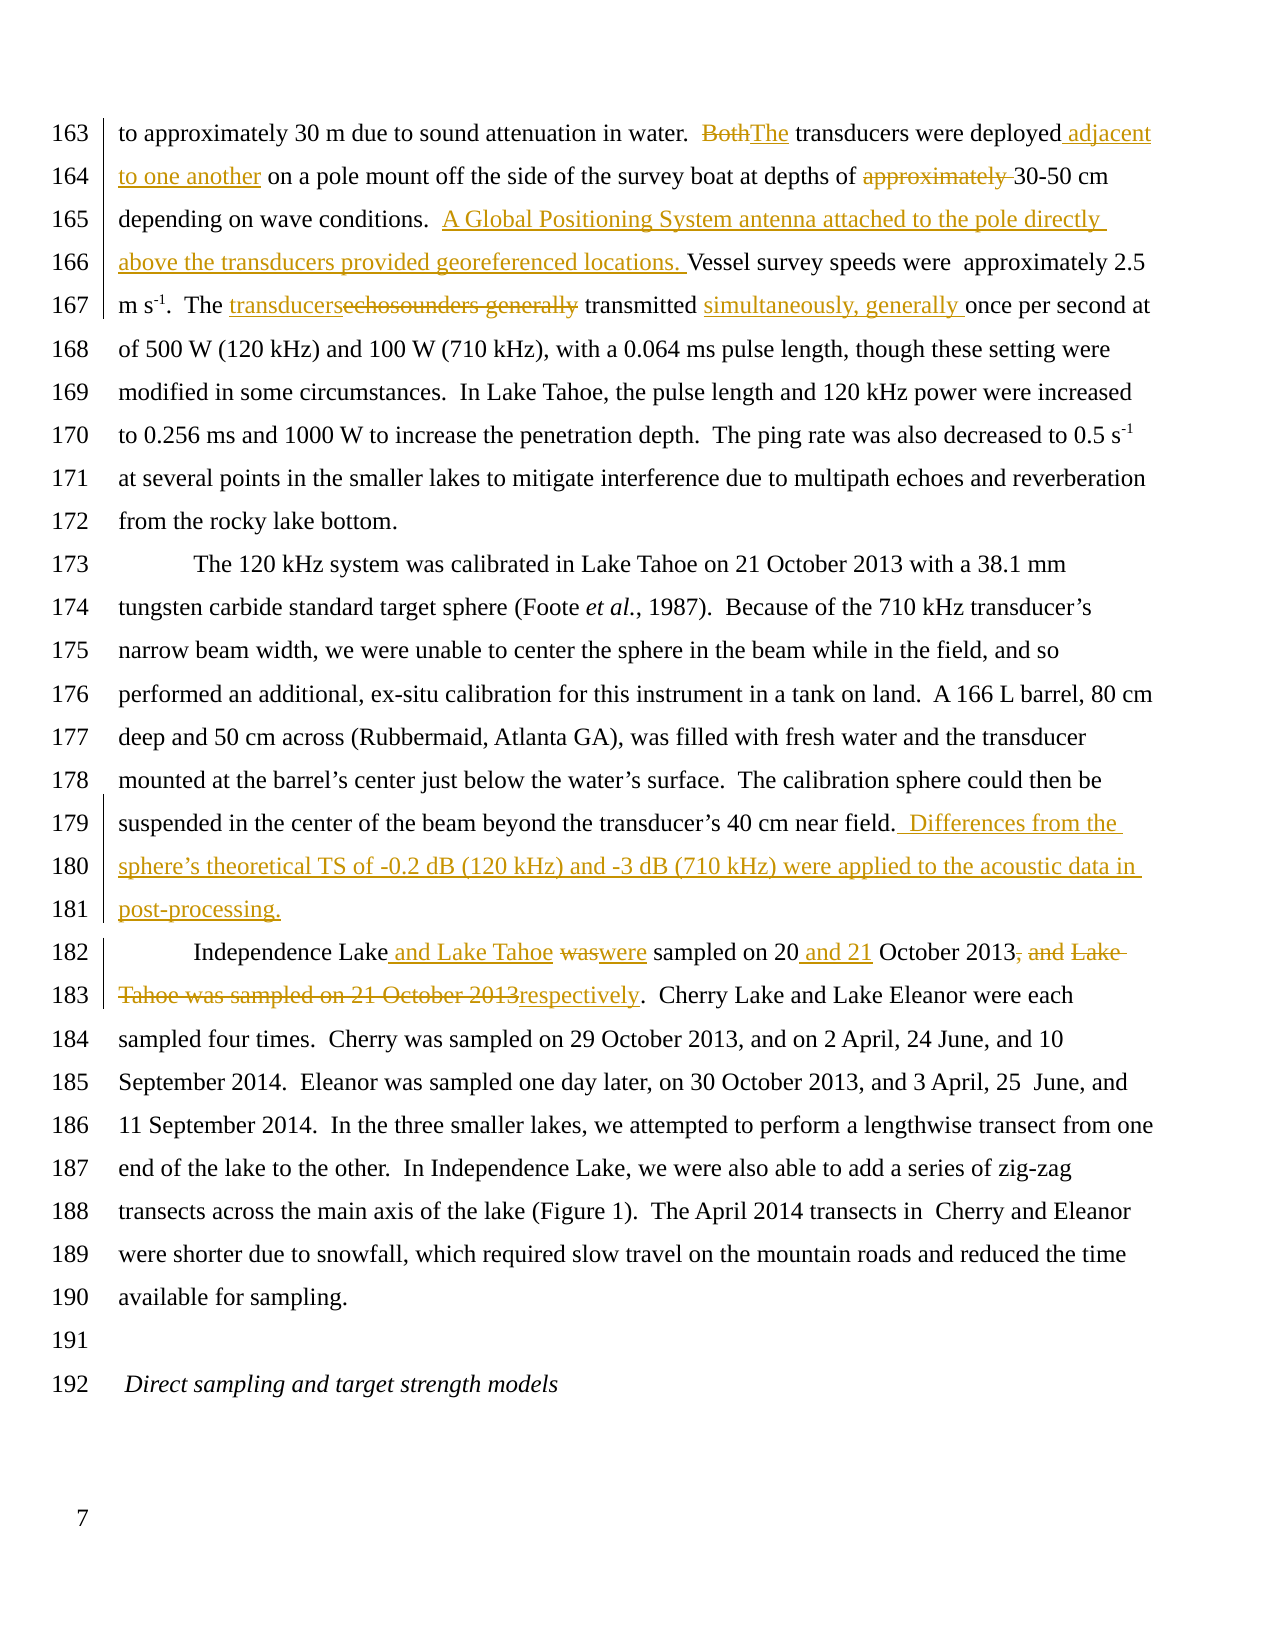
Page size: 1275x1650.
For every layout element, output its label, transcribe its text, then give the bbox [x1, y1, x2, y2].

text The 120 kHz system was calibrated in Lake Tahoe on 21 October 2013 with a 38.1 mm tungsten carbide standard target sphere (Foote et al., 1987)⁠. Because of the 710 kHz transducer’s narrow beam width, we were unable to center the sphere in the beam while in the field, and so performed an additional, ex-situ calibration for this instrument in a tank on land. A 166 L barrel, 80 cm deep and 50 cm across (Rubbermaid, Atlanta GA), was filled with fresh water and the transducer mounted at the barrel’s center just below the water’s surface. The calibration sphere could then be suspended in the center of the beam beyond the transducer’s 40 cm near field. Differences from the sphere’s theoretical TS of -0.2 dB (120 kHz) and -3 dB (710 kHz) were applied to the acoustic data in post-processing. [118, 549, 1157, 923]
text Surveys were run from outboard-powered boats trailered to each lake. Because of the recent Rim Fire, camping was not permitted near Cherry Lake or Lake Eleanor, and the survey boats had to be towed in and out over 60 km of mountain roads, restricting our sampling to daylight hours. Acoustic volume backscatter was recorded at two frequencies, 120 and 710 kHz. Volume backscatter can be expressed either in logarithmic form as “mean volume backscattering strength” SV, or a linear form as “volume backscattering coefficient,” sV (with units of m-1), related by the equation SV = 10log10(sV)(MacLennan et al., 2002)⁠. For sound-scattering objects of a given type and size, the volume backscattering coefficient is proportional to their numerical density in the water. The 120 kHz echosounder was a Simrad ES60 with a split-beam transducer (7° beam width), which can accurately measure the target strength of individual targets in situ. The 710 kHz echosounder was a Simrad EK60 with a single-beam (2.8° beam width) transducer. This high-frequency system could detect small (<1 mm) zooplankton (Holliday and Pieper, 1995; Warren et al., 2016)⁠, but its effective range was limited to approximately 30 m due to sound attenuation in water. The transducers were deployed adjacent to one another on a pole mount off the side of the survey boat at depths of 30-50 cm depending on wave conditions. A Global Positioning System antenna attached to the pole directly above the transducers provided georeferenced locations. Vessel survey speeds were approximately 2.5 m s-1. The transducers transmitted simultaneously, generally once per second at of 500 W (120 kHz) and 100 W (710 kHz), with a 0.064 ms pulse length, though these setting were modified in some circumstances. In Lake Tahoe, the pulse length and 120 kHz power were increased to 0.256 ms and 1000 W to increase the penetration depth. The ping rate was also decreased to 0.5 s-1 at several points in the smaller lakes to mitigate interference due to multipath echoes and reverberation from the rocky lake bottom. [118, 118, 1157, 535]
text Direct sampling and target strength models [118, 1369, 1157, 1397]
text Independence Lake and Lake Tahoe were sampled on 20 and 21 October 2013 respectively. Cherry Lake and Lake Eleanor were each sampled four times. Cherry was sampled on 29 October 2013, and on 2 April, 24 June, and 10 September 2014. Eleanor was sampled one day later, on 30 October 2013, and 3 April, 25 June, and 11 September 2014. In the three smaller lakes, we attempted to perform a lengthwise transect from one end of the lake to the other. In Independence Lake, we were also able to add a series of zig-zag transects across the main axis of the lake (Figure 1). The April 2014 transects in Cherry and Eleanor were shorter due to snowfall, which required slow travel on the mountain roads and reduced the time available for sampling. [118, 937, 1157, 1311]
